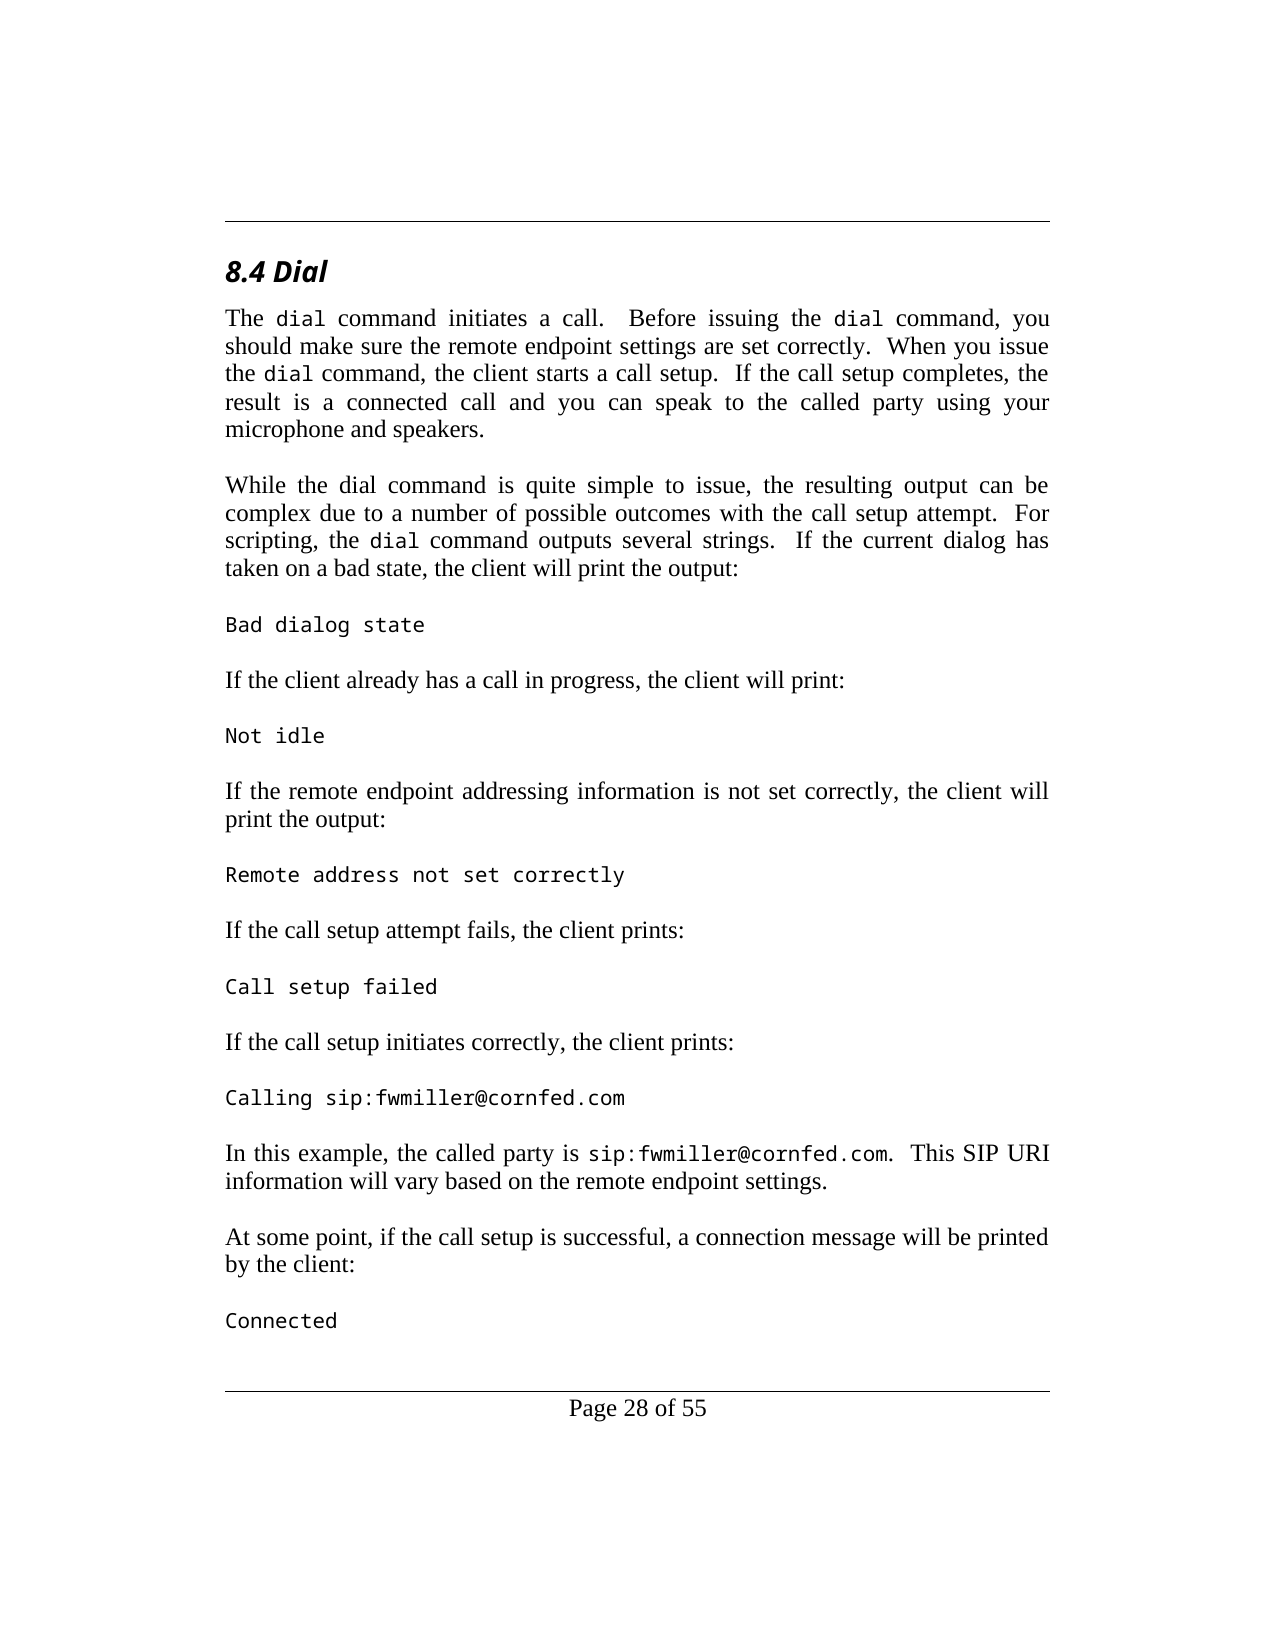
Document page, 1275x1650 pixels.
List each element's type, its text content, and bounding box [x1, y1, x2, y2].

text Calling sip:fwmiller@cornfed.com [225, 1083, 1050, 1111]
text Remote address not set correctly [225, 860, 1050, 889]
text If the client already has a call in progress, the client will print: [225, 666, 1050, 694]
text Connected [225, 1306, 1050, 1334]
text At some point, if the call setup is successful, a connection message will be printed by the client: [225, 1223, 1050, 1278]
subtitle Dial [225, 251, 1050, 291]
text Not idle [225, 721, 1050, 749]
text The dial command initiates a call. Before issuing the dial command, you should make sure the remote endpoint settings are set correctly. When you issue the dial command, the client starts a call setup. If the call setup completes, the result is a connected call and you can speak to the called party using your microphone and speakers. [225, 304, 1050, 443]
text If the remote endpoint addressing information is not set correctly, the client will print the output: [225, 777, 1050, 833]
text Call setup failed [225, 972, 1050, 1000]
text In this example, the called party is sip:fwmiller@cornfed.com. This SIP URI information will vary based on the remote endpoint settings. [225, 1139, 1050, 1195]
text If the call setup attempt fails, the client prints: [225, 916, 1050, 944]
text While the dial command is quite simple to issue, the resulting output can be complex due to a number of possible outcomes with the call setup attempt. For scripting, the dial command outputs several strings. If the current dialog has taken on a bad state, the client will print the output: [225, 471, 1050, 582]
text If the call setup initiates correctly, the client prints: [225, 1028, 1050, 1055]
text Bad dialog state [225, 610, 1050, 638]
